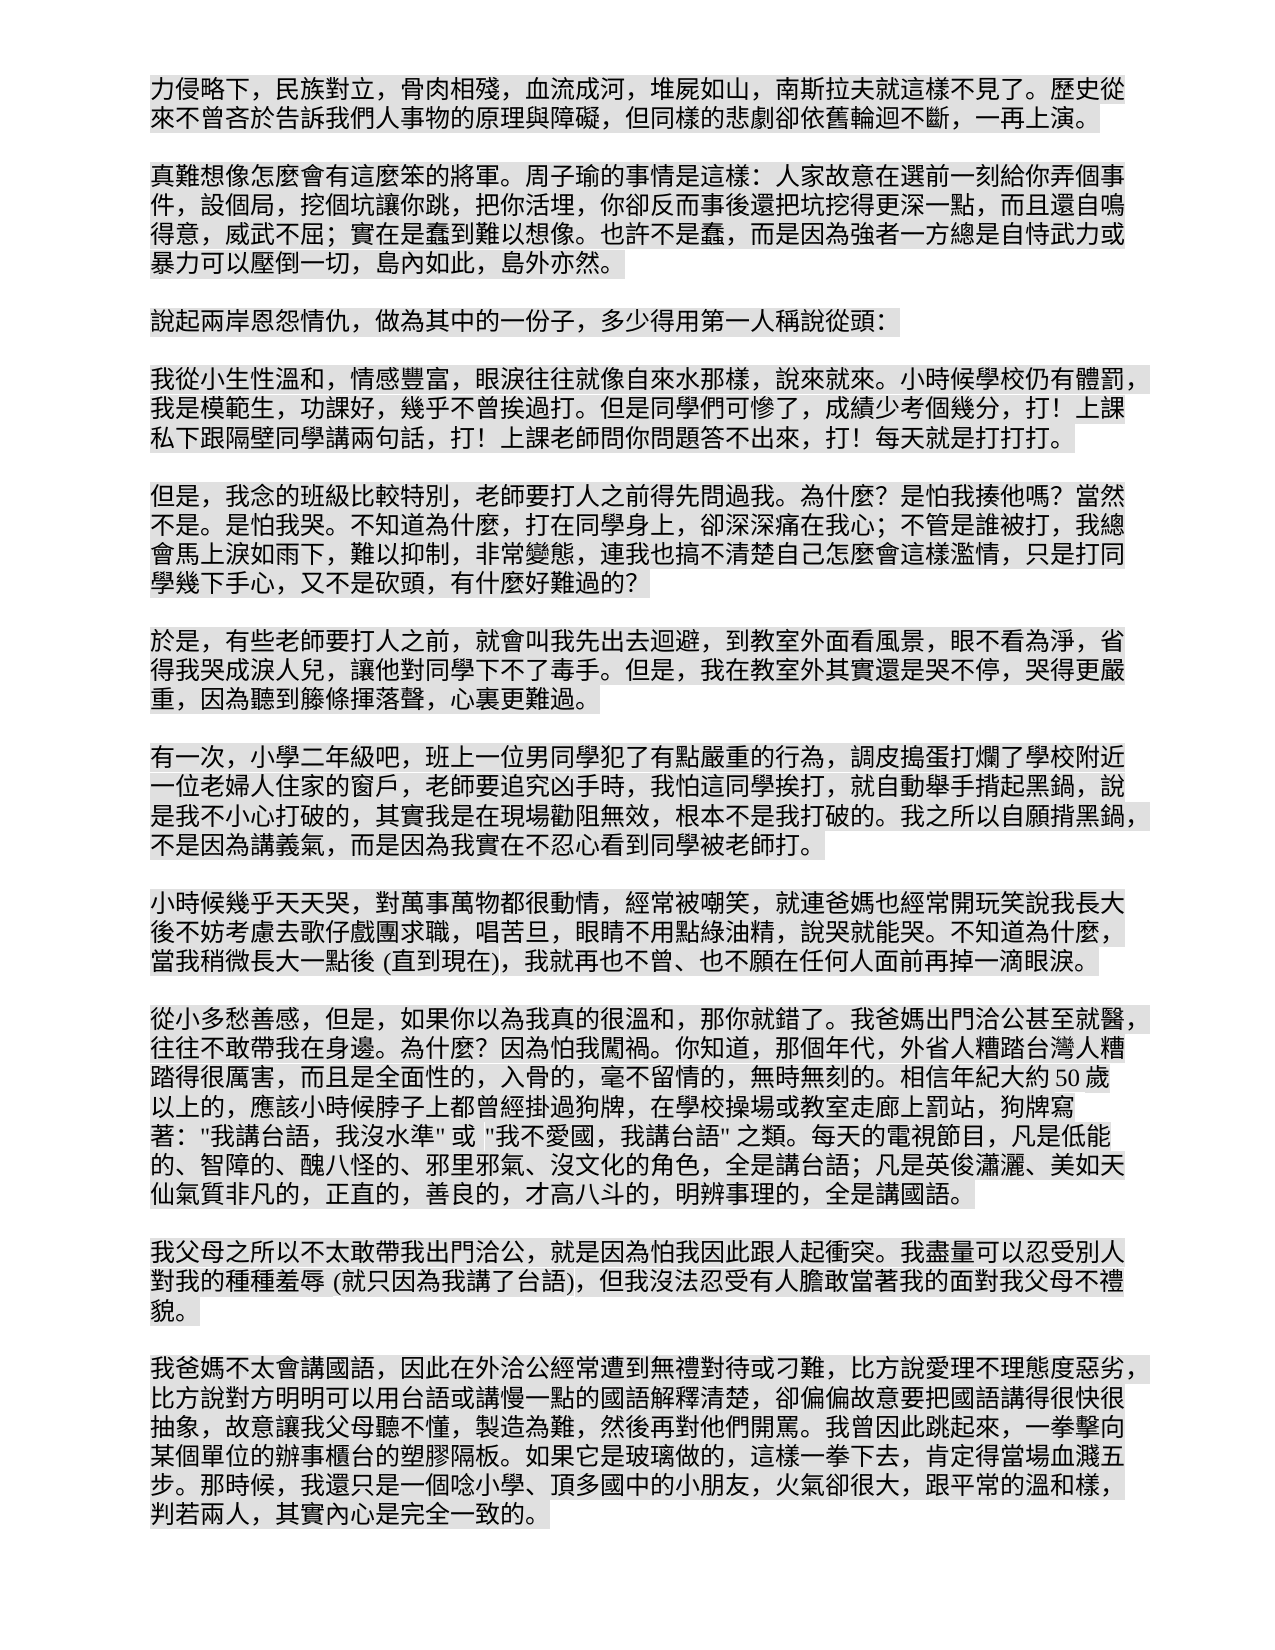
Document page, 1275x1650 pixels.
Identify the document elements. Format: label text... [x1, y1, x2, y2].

text 繼人民大學李毅教授之後，兩岸和平擂台賽又有勇士寫信前來報名，這回是祖國解放軍中將王洪光親自參賽。是中將，不是中將湯哦。報名如此踴躍，兩岸民眾愛國之心，真令人感動。王將軍不但槍桿子拿得穩，拿起筆桿來也不遑多讓，寫了篇可歌可泣的生死狀，要求擂台賽採 "往死裏打" 規則，兩人上台較量，只許一人活著出來。王將軍的文章很長，請見文末網址，我僅節錄其中一段精華。 王將軍的勇猛氣魄，再一次讓咱們對解放軍刮目相看，特別是他對周子瑜小姑娘的一番英勇訓斥，本席會考慮額外頒發一塊勇士獎章給他；同時本席也要在此呼籲，被王將軍歌頌為民族英雄的黃安能勇於代表對岸參加擂台賽，可別當縮頭烏龜哦。 以上純搞笑。對此，我心裏其實是很痛苦的。Kusturica 說得對，"再也沒有比兄弟相殘更可悲的戰爭了"。還記得曾經有個國家叫南斯拉夫嗎？在美國與西方媒體的煽動挑撥及武力侵略下，民族對立，骨肉相殘，血流成河，堆屍如山，南斯拉夫就這樣不見了。歷史從來不曾吝於告訴我們人事物的原理與障礙，但同樣的悲劇卻依舊輪迴不斷，一再上演。 真難想像怎麼會有這麼笨的將軍。周子瑜的事情是這樣：人家故意在選前一刻給你弄個事件，設個局，挖個坑讓你跳，把你活埋，你卻反而事後還把坑挖得更深一點，而且還自鳴得意，威武不屈；實在是蠢到難以想像。也許不是蠢，而是因為強者一方總是自恃武力或暴力可以壓倒一切，島內如此，島外亦然。 說起兩岸恩怨情仇，做為其中的一份子，多少得用第一人稱說從頭： 我從小生性溫和，情感豐富，眼淚往往就像自來水那樣，說來就來。小時候學校仍有體罰，我是模範生，功課好，幾乎不曾挨過打。但是同學們可慘了，成績少考個幾分，打！上課私下跟隔壁同學講兩句話，打！上課老師問你問題答不出來，打！每天就是打打打。 但是，我念的班級比較特別，老師要打人之前得先問過我。為什麼？是怕我揍他嗎？當然不是。是怕我哭。不知道為什麼，打在同學身上，卻深深痛在我心；不管是誰被打，我總會馬上淚如雨下，難以抑制，非常變態，連我也搞不清楚自己怎麼會這樣濫情，只是打同學幾下手心，又不是砍頭，有什麼好難過的？ 於是，有些老師要打人之前，就會叫我先出去迴避，到教室外面看風景，眼不看為淨，省得我哭成淚人兒，讓他對同學下不了毒手。但是，我在教室外其實還是哭不停，哭得更嚴重，因為聽到籐條揮落聲，心裏更難過。 有一次，小學二年級吧，班上一位男同學犯了有點嚴重的行為，調皮搗蛋打爛了學校附近一位老婦人住家的窗戶，老師要追究凶手時，我怕這同學挨打，就自動舉手揹起黑鍋，說是我不小心打破的，其實我是在現場勸阻無效，根本不是我打破的。我之所以自願揹黑鍋，不是因為講義氣，而是因為我實在不忍心看到同學被老師打。 小時候幾乎天天哭，對萬事萬物都很動情，經常被嘲笑，就連爸媽也經常開玩笑說我長大後不妨考慮去歌仔戲團求職，唱苦旦，眼睛不用點綠油精，說哭就能哭。不知道為什麼，當我稍微長大一點後 (直到現在)，我就再也不曾、也不願在任何人面前再掉一滴眼淚。 從小多愁善感，但是，如果你以為我真的很溫和，那你就錯了。我爸媽出門洽公甚至就醫，往往不敢帶我在身邊。為什麼？因為怕我闖禍。你知道，那個年代，外省人糟踏台灣人糟踏得很厲害，而且是全面性的，入骨的，毫不留情的，無時無刻的。相信年紀大約50歲以上的，應該小時候脖子上都曾經掛過狗牌，在學校操場或教室走廊上罰站，狗牌寫著："我講台語，我沒水準" 或 "我不愛國，我講台語" 之類。每天的電視節目，凡是低能的、智障的、醜八怪的、邪里邪氣、沒文化的角色，全是講台語；凡是英俊瀟灑、美如天仙氣質非凡的，正直的，善良的，才高八斗的，明辨事理的，全是講國語。 我父母之所以不太敢帶我出門洽公，就是因為怕我因此跟人起衝突。我盡量可以忍受別人對我的種種羞辱 (就只因為我講了台語)，但我沒法忍受有人膽敢當著我的面對我父母不禮貌。 我爸媽不太會講國語，因此在外洽公經常遭到無禮對待或刁難，比方說愛理不理態度惡劣，比方說對方明明可以用台語或講慢一點的國語解釋清楚，卻偏偏故意要把國語講得很快很抽象，故意讓我父母聽不懂，製造為難，然後再對他們開罵。我曾因此跳起來，一拳擊向某個單位的辦事櫃台的塑膠隔板。如果它是玻璃做的，這樣一拳下去，肯定得當場血濺五步。那時候，我還只是一個唸小學、頂多國中的小朋友，火氣卻很大，跟平常的溫和樣，判若兩人，其實內心是完全一致的。 長大後比較收斂一些，但還是偶而會忍不住。記得剛考上高醫念大一時，我帶我媽來高醫看病，就再度闖了禍，差點被退學。 我們家族醫學淵源深厚，一堆人學醫。舅舅歐雲炎教授就是創辦高醫婦產科的人，邀請他去創立高醫婦產科的就是高醫創辦人杜聰明院長。杜是蔣渭水的醫學院同班同學，年少熱血，曾經攜帶霍亂病菌潛赴北京，企圖暗殺打算稱帝的袁世凱，在袁世凱的飲用水源裏下毒，但未成功。 總之，家族裏一堆人學醫，我媽平常要找個適當的醫生看病並沒有困難。她向來都是在台大就診。但是，當我考上高醫後，她可能是渴望和我往後能有更多相處的機會，竟然影印台大多年來的病歷，要求以後就轉到高醫看病。 那天，我帶她去門診，是一個大牌教授，此人知道我是黨外，曾經言語中透露對我 "破壞社會安定" 的不爽，沒想到他竟然把他對我的不爽給轉移到我媽身上來。他一邊看著台大的病歷影本，一邊酸言酸語對我媽說 "你兒子那麼厲害，幹嘛還來給我看病？等他將來畢業了，妳再給他看啊"、"喂！這裏是高醫耶，妳帶來的這些病歷全部是台大的，如果妳那麼看得起台大，幹嘛還跑來高醫？" 我一直忍忍忍，忍到最後實在受不了，就反唇相譏說，"你一直講什麼高醫、台大的，是不是有什麼自卑感？" 離開時，我就用力把門診大門關上，發出轟然巨響，眾人側目。那教授衝出來叫罵，於是我又馬上走回去。他看我朝他走來，嚇得趕緊返回門診，關上大門避難。我走回門診後，朝著大門再度用力踹了一腳，把門踹開後才走人。 這事情發生後，那位教授揚言，不是我離開高醫就是他離開。事情的結局是，我們兩個人都沒有離開；學校決定息事寧人。但我做為他的學生，自然日子也不好過。 講這兩件事只是為了要提到一種似曾相識。話說兩三年後，大約大三時，有一天，我從高雄火車站搭連夜的普通車北上，準備參加隔天一早的一場抗爭，結果在車上遇到我的好朋友戴振耀，他也剛好搭這班車。隔天清晨，我們倆就一起行動，走在台北車站路邊，來到一個書報攤前，阿耀說想買份報紙。我看他朝攤位塑膠隔板的洞口遞上一個硬幣，用台語說要買一份報紙。結果，好像是那個賣報紙的人對阿耀講台語有什麼不屑或不滿吧，阿耀竟然一拳就揮向整片塑膠板，頓時讓我想起小時候同樣的一幕。生在台灣，住在台灣，x它媽的講幾句台語竟然如此痛苦，總是得不斷遭受各種羞辱或攻擊。 我從台南到台北考高中，考上所謂名校。在台北那三年，數不清有多少次，當我在公車上、餐廳裏甚至只是在街上走著，就只因為我講台語，竟然經常遭到路人、乘客、車掌小姐或司機的訓斥，說我愧對身上的名校制服，甚至還曾經幾次有人見我反唇相罵，硬是抄下我制服上的學號和姓名向學校檢舉，說我在校外講台語，意味著行為不檢等等。 這些當然都只是一些非常瑣碎的個人小事，所謂外省人對本省人長達半個世紀的糟踏與傷害，豈只是這些小事的億萬倍之巨大。但是，很奇怪，家族裏有個叔伯長輩因此很討厭外省人，我爸卻反而經常罵他說："你爸爸 (也就是我阿公)不就是外省人，你自己不也是外省人，你憑什麼討厭外省人？" 就如同我那篇福建惠安的留言所說，"不管族群仇恨如何操弄，不管政治何種造化，我絕不會忘記大海另一頭的家"。但我能理解，為什麼本省外省會曾經產生這麼巨大的厭惡感乃至仇恨，因為過去的國民黨實在太惡劣了，根本不把台灣人當人看。一個仇恨的種子深深埋下，總有一天，你就會嚐到它的後果。 讓人更加憤怒的是，一群貪婪人渣，來自四面八方，嘴裏喊著各種漂亮的改革理想；一個綠油油的政治詐騙集團，好話說盡，壞事做絕；這些人，非但不是致力於眾人福祇，反倒完全反其道而行，專為個人謀取暴利與權勢；非但不是致力於族群衝突的和解與化解，反倒盡一切力量渲染、擴大、挑撥，甚至造謠，藉以毫無上限地擴大成為一種彷彿與大陸人不共戴天的族群仇恨，藉以從中撈取個人權勢地位與暴利而不惜以公眾福祇為代價。 至於在對岸的這一頭，這位王洪光將軍殺氣騰騰的想法與言論，我不知道究竟有多少代表性。假若這樣一種蠢到爆的思維是對岸掌權者的一種主流思想，那麼，可預見的是，國民黨當年所埋下的這顆仇恨的種子，經過綠油油的人渣黨徒們的刻意渲染與炒作，然後再加上對岸這些頭殼壞掉的掌權者們進一步的推波助瀾，難道你會以為我們往後會有太平日子？難道你真的相信，就只因為一方武力強大，就能強大到足以消滅另一方一再被渲染被加工製造的仇恨？武力只能取人性命，絕不可能平息仇恨。 有人問Chomsky說，如何消滅恐怖主義，Chomsky說，美國從此不再侵略，恐怖主義馬上少一半。在我看來亦如是，自以為強勢或主流的一方，如果他永遠都只是想憑藉其強勢來欺壓弱勢或少數一方，世上仇恨與衝突將永遠沒完沒了，我們遲早都會成為所謂恐怖份子。弱勢一方的絕望、無助與挫折，很容易就會轉化成大不了同歸於盡的仇恨與暴力。 這就如同在台灣這樣一個好話說盡壞事做絕的綠油油島上，主流一方總是盡一切能力傷害少數異己，藉著根本數不清的謊言、造謠與政治操弄，藉著永無止盡的洗腦，製造綠衛兵，發揚陰暗邪惡的暴民文化，毫無止境地傷害各種基本價值，我同樣也因此能深深體會為什麼會有些台灣人轉而希望祖國能動用武力來消滅這些囂張跋扈無惡不作的綠油油勢力。 但我始終相信，這類引清兵入關的念頭最好不要來真的，因為武力只會製造更多問題，而無法解決問題。同時我也相信，惡事應被制止，應被譴責，但制止與譴責的目的乃是為了基本的善，而不是為了任何一種政治主張。惟有依附在基本的良善價值底下，生命才值得存活，生活也才有可能有它應有的美好。 陳真 ==================== http://bbs.tiexue.net/post2_11193319_1.html 當下更要旗幟鮮明地反“台獨” (節錄) 作者：解放軍中將王洪光 (原南京軍區副司令員) 臺灣大選前夕，“周子瑜事件”被炒熱，這不是偶然的。周子瑜一個16歲的小姑娘，在政治上懂得什麽呢？這個事件至少反映了三個事實。 一是“存在決定意識”，說明周在臺灣這個“台獨”環境和氛圍中長大的孩子，在周圍大人們天天講“台獨”、天天罵大陸的烏煙瘴氣中成長，自然而然就成了具有“台獨”理念的人。在台島這二三十年“去中國化”、“皇民化”、“獨化”中長大的一代，周子瑜只是一個代表。可怕的是整個新生代絕大部分都是這樣的人，他們是臺灣的未來，又是一代數典忘祖的人，兩岸對他們來講沒有“一家親”的經歷和感覺。中國在他們的心中，只是思想遙遠的另一個國度。“反服貿”、“太陽花學運”、“反課綱”不就是這些熊孩子搞起來的嗎？民進黨在後面的挑唆和支援，只是事件的外因，而這些孩子的“台獨”思潮，才是起決定作用的內因。 二是島內“台獨”勢力炒作16歲小女孩可憐，被逼向大陸“道歉”，大打其屢試不爽的“悲情”牌，用這個事件打擊承認“一個中國”的藍營，為勝選再壓上一個砝碼。綠營這樣做本不奇怪，奇怪的在於，國民黨再一次被民進黨綁架。甚至朱立倫說“對於一個16歲的年輕人，這樣太殘忍了。周子瑜，歡迎回家。”國民黨爲了保選票，還譴責黃安的舉動。國民黨在拉下洪秀柱之後，再一次隨風起舞，打壓自己人。這樣的政黨，是非不分，不下臺，誰下臺！ 周在韓國的活動並不是持什麽旗的問題，在大陸之外大多數場合舉什麽旗不是問題，但她登記的國籍是“臺灣”，她的言論具有強烈的“台獨”色彩，圖片和視頻都可爲證。黃安把她揭發出來，還她本來面目，有什麽不對嗎？在大是大非面前，沒有老幼之分，李登輝90多歲，如按中國尊老愛幼的傳統，是不是也不該反對他的“台獨”和漢奸言論？ 大陸民眾並不需要周子瑜假惺惺的道歉，骨子裏並沒有變，我們只能看作她是向人民幣致歉。臺灣、香港藝人想到內地賺錢，唯一的辦法就是免談政治，藍皮綠芯的臺灣藝人在大陸賺錢還少嗎？又想到同是臺灣藝人的羅志祥，前幾天說“我們都是中國人”，遭到“台獨”勢力的瘋狂圍剿，臺灣已然是一個“綠色恐怖”的社會，都不讓人說話，還厚著臉皮自誇“民主”。如此仇視中國、仇視大陸，“台獨”的年輕化發展，還不讓人擔憂嗎？黃安是島內為數不多的反“台獨”英雄，在島內濁浪滔天的環境下，黃安方顯英雄本色，讓人讚歎！黃安背後有13億大陸民衆的強大民意支援，何所畏懼！ 三是大陸民意不可輕、不可辱。祖國統一和反對國家分裂，不僅是國家層面的事，也不僅是共產黨和國民黨、民進黨之間的事，更是老百姓的事。大陸社會主義民主制度發展到當今，人民當家作主、中囯共產黨領導和依法治國的結合越來越緊密。人民的意願就是中國共產黨的意願，就是中華人民共和國的意願。島內各個政治集團聽好了，不要以為只要跟中國共產黨打交道就好了。共產黨是全中國人民的黨，是為人民服務的黨，共產黨執政代表了全國人民的意志。當今大陸民眾反“台獨”意願空前高漲，“武力解放臺灣”的呼聲也不是少數人的聲音。 周子瑜等“台獨”藝人在當下暴露出來，並不是偶然的，試想前幾年也有“台獨”、“港獨”藝人被揭發出來，怎麽沒有形成全民共討之的局面？大陸民眾面對“台獨”的得寸進尺、倡狂進攻，已經全面覺悟。《環球網》關於一些大陸網民自發的“帝吧出征”反“台獨”行動，民調得到大陸網民高達94%的支援度。要知道大陸網民有近7個億！完全可以代表全體中國人民的意願！ 蔡英文經常把臺灣2300萬民意常掛在嘴邊，怎麽不考慮考慮大陸13億民意？大陸網民如此一致地支援黃安，如此一致地揭批周子瑜，並沒有什麽人授意，完全是自覺的行動。黃安到國台辦揭批“台獨”，得到國台辦的回應；周子瑜等一些“台獨”、“港獨”藝人要到大陸來演出賺錢，遭到大陸網民空前地抵制，安徽電視臺、北京電視臺、廣西等一些電視臺和演藝公司立即回應並解約，體現了大陸民眾、團體機構、官民媒體一致的意志。這就是大陸民意。今後島內有什麽政治集團、財團、團體、機構和個人到大陸來辦什麽事，賺什麽錢，請尊重大陸民意。否則將碰得頭破血流，勿謂予未言之。 [150, 75, 1125, 1558]
